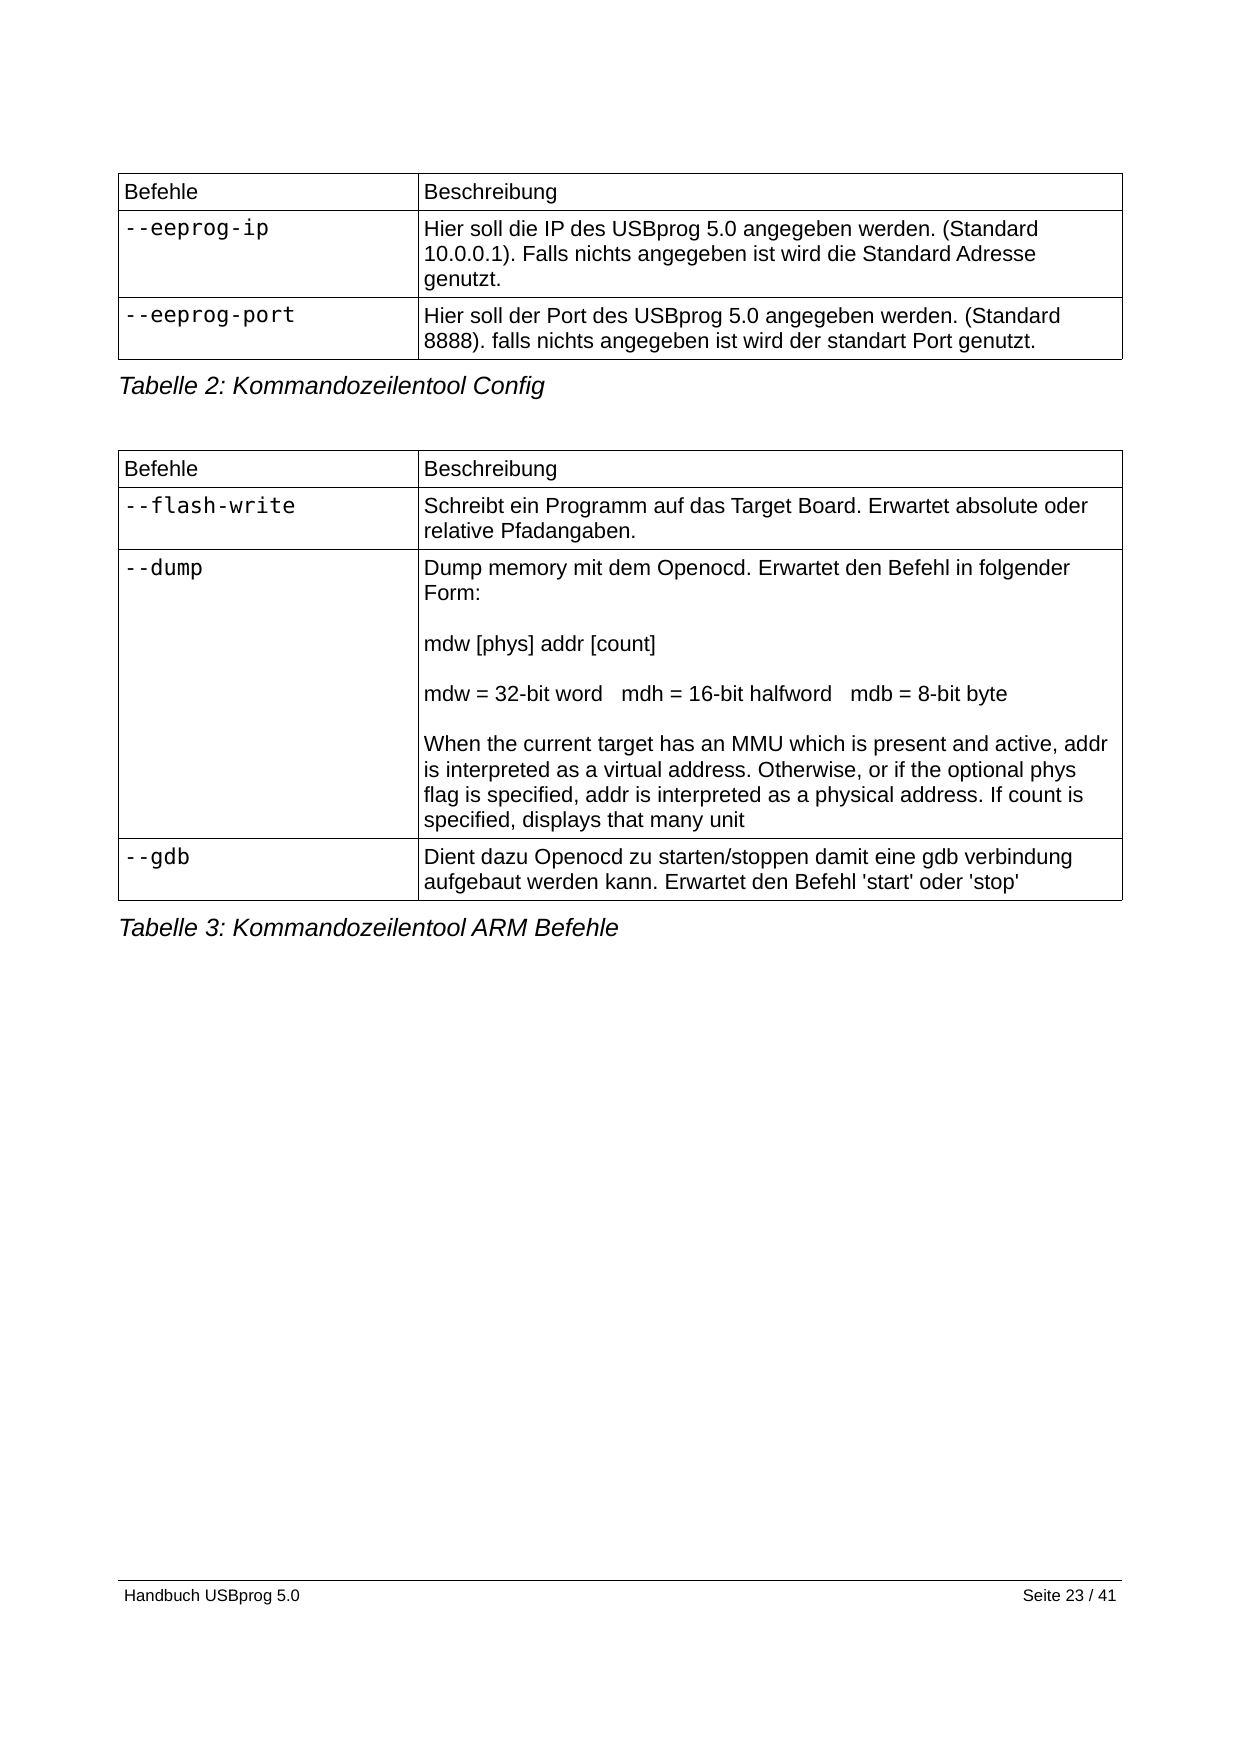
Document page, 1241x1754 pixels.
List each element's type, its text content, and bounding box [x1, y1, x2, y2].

table_cell --flash-write [119, 488, 418, 549]
table_header Beschreibung [419, 174, 1122, 209]
text Tabelle 3: Kommandozeilentool ARM Befehle [118, 912, 1122, 941]
text Tabelle 2: Kommandozeilentool Config [118, 371, 1122, 400]
table_cell Dient dazu Openocd zu starten/stoppen damit eine gdb verbindung aufgebaut werden kann. Erwartet den Befehl 'start' oder 'stop' [419, 839, 1122, 900]
table_cell --eeprog-port [119, 298, 418, 359]
table_header Befehle [119, 174, 418, 209]
table_cell Dump memory mit dem Openocd. Erwartet den Befehl in folgender Form: mdw [phys] addr [count] mdw = 32-bit word mdh = 16-bit halfword mdb = 8-bit byte When the current target has an MMU which is present and active, addr is interpreted as a virtual address. Otherwise, or if the optional phys flag is specified, addr is interpreted as a physical address. If count is specified, displays that many unit [419, 550, 1122, 838]
table_cell --dump [119, 550, 418, 838]
table_cell --eeprog-ip [119, 211, 418, 297]
table_header Beschreibung [419, 451, 1122, 487]
table_cell Schreibt ein Programm auf das Target Board. Erwartet absolute oder relative Pfadangaben. [419, 488, 1122, 549]
table_header Befehle [119, 451, 418, 487]
table_cell Hier soll der Port des USBprog 5.0 angegeben werden. (Standard 8888). falls nichts angegeben ist wird der standart Port genutzt. [419, 298, 1122, 359]
table_cell Hier soll die IP des USBprog 5.0 angegeben werden. (Standard 10.0.0.1). Falls nichts angegeben ist wird die Standard Adresse genutzt. [419, 211, 1122, 297]
table_cell --gdb [119, 839, 418, 900]
